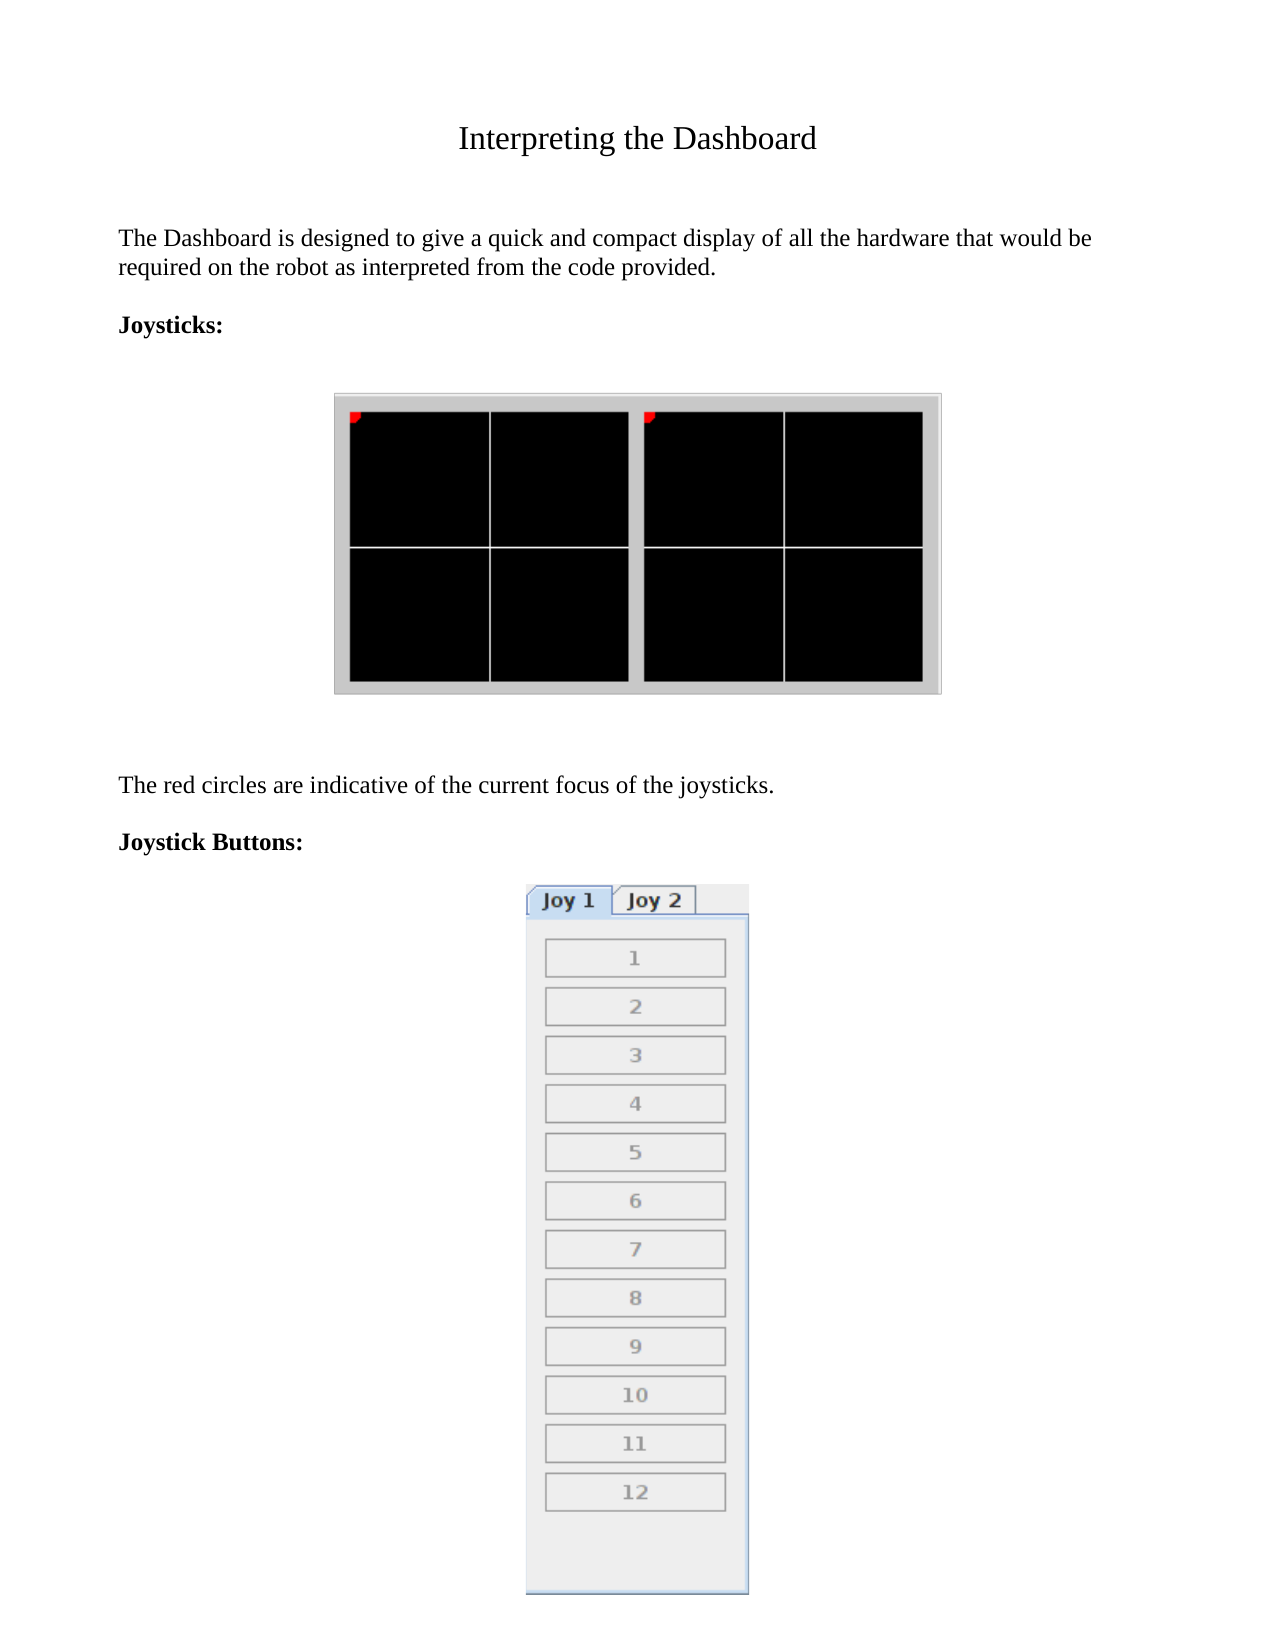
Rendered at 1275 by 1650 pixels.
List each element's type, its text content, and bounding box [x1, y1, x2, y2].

picture [308, 359, 973, 732]
picture [525, 884, 750, 1595]
text The red circles are indicative of the current focus of the joysticks. [118, 770, 1157, 798]
text Interpreting the Dashboard [118, 118, 1157, 156]
text Joysticks: [118, 310, 1157, 338]
text The Dashboard is designed to give a quick and compact display of all the hardware that would be required on the robot as interpreted from the code provided. [118, 223, 1157, 281]
text Joystick Buttons: [118, 827, 1157, 856]
